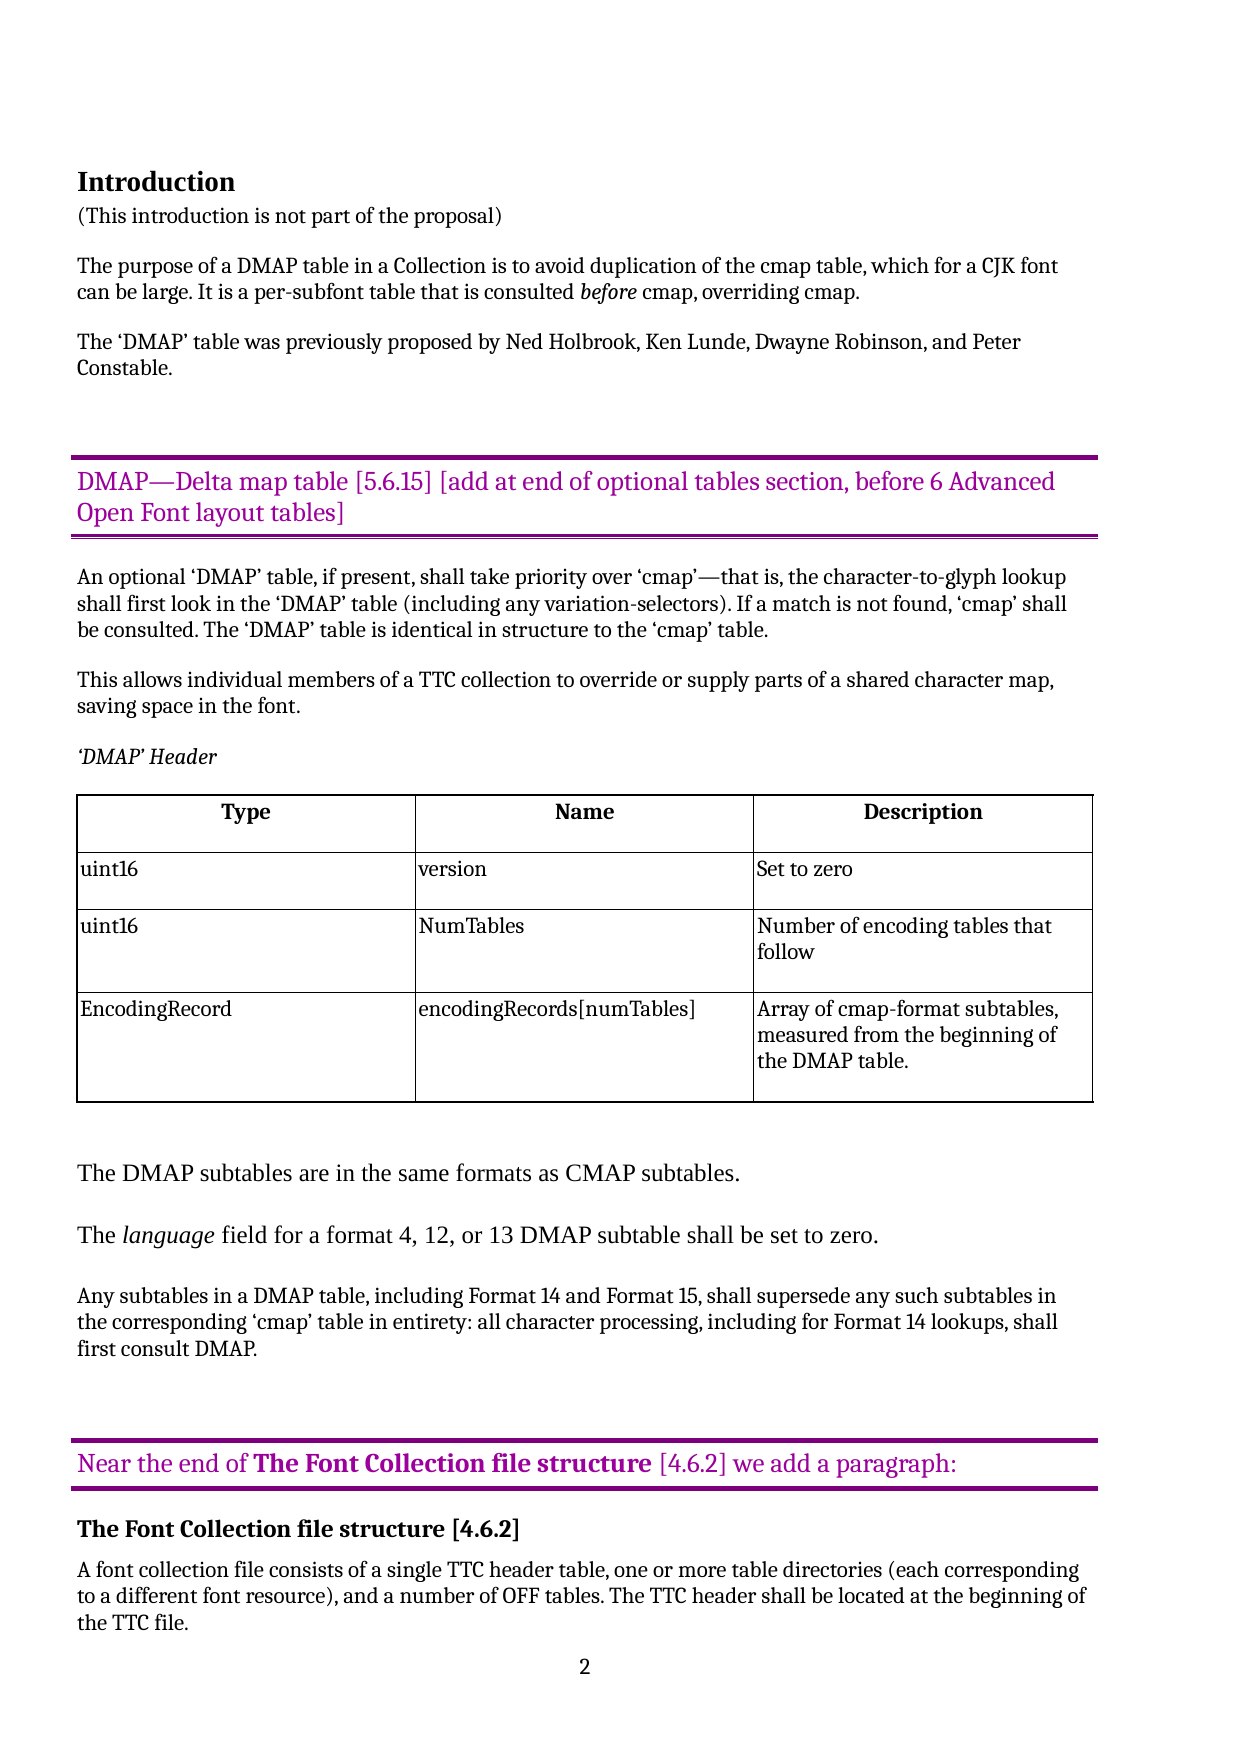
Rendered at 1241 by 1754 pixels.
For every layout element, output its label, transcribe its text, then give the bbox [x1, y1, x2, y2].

table_cell uint16 [78, 853, 415, 908]
table_cell Array of cmap-format subtables, measured from the beginning of the DMAP table. [754, 993, 1092, 1101]
table_cell Set to zero [754, 853, 1092, 908]
text A font collection file consists of a single TTC header table, one or more table directories (each corresponding to a different font resource), and a number of OFF tables. The TTC header shall be located at the beginning of the TTC file. [77, 1557, 1093, 1636]
table_header Name [416, 796, 753, 852]
table_header Type [78, 796, 415, 852]
text The language field for a format 4, 12, or 13 DMAP subtable shall be set to zero. [77, 1221, 1093, 1249]
text This allows individual members of a TTC collection to override or supply parts of a shared character map, saving space in the font. [77, 667, 1093, 719]
table_cell NumTables [416, 910, 753, 992]
text Near the end of The Font Collection file structure [4.6.2] we add a paragraph: [71, 1443, 1098, 1486]
text DMAP—Delta map table [5.6.15] [add at end of optional tables section, before 6 Advanced Open Font layout tables] [71, 460, 1098, 534]
table_cell version [416, 853, 753, 908]
text Any subtables in a DMAP table, including Format 14 and Format 15, shall supersede any such subtables in the corresponding ‘cmap’ table in entirety: all character processing, including for Format 14 lookups, shall first consult DMAP. [77, 1283, 1093, 1362]
text ‘DMAP’ Header [77, 744, 1093, 771]
table_cell uint16 [78, 910, 415, 992]
text The ‘DMAP’ table was previously proposed by Ned Holbrook, Ken Lunde, Dwayne Robinson, and Peter Constable. [77, 329, 1093, 382]
table_cell Number of encoding tables that follow [754, 910, 1092, 992]
text An optional ‘DMAP’ table, if present, shall take priority over ‘cmap’—that is, the character-to-glyph lookup shall first look in the ‘DMAP’ table (including any variation-selectors). If a match is not found, ‘cmap’ shall be consulted. The ‘DMAP’ table is identical in structure to the ‘cmap’ table. [77, 564, 1093, 643]
text The purpose of a DMAP table in a Collection is to avoid duplication of the cmap table, which for a CJK font can be large. It is a per-subfont table that is consulted before cmap, overriding cmap. [77, 252, 1093, 305]
subtitle Introduction [77, 164, 1093, 197]
text The DMAP subtables are in the same formats as CMAP subtables. [77, 1158, 1093, 1187]
text (This introduction is not part of the proposal) [77, 202, 1093, 229]
subtitle The Font Collection file structure [4.6.2] [77, 1515, 1093, 1544]
table_cell encodingRecords[numTables] [416, 993, 753, 1101]
table_cell EncodingRecord [78, 993, 415, 1101]
table_header Description [754, 796, 1092, 852]
